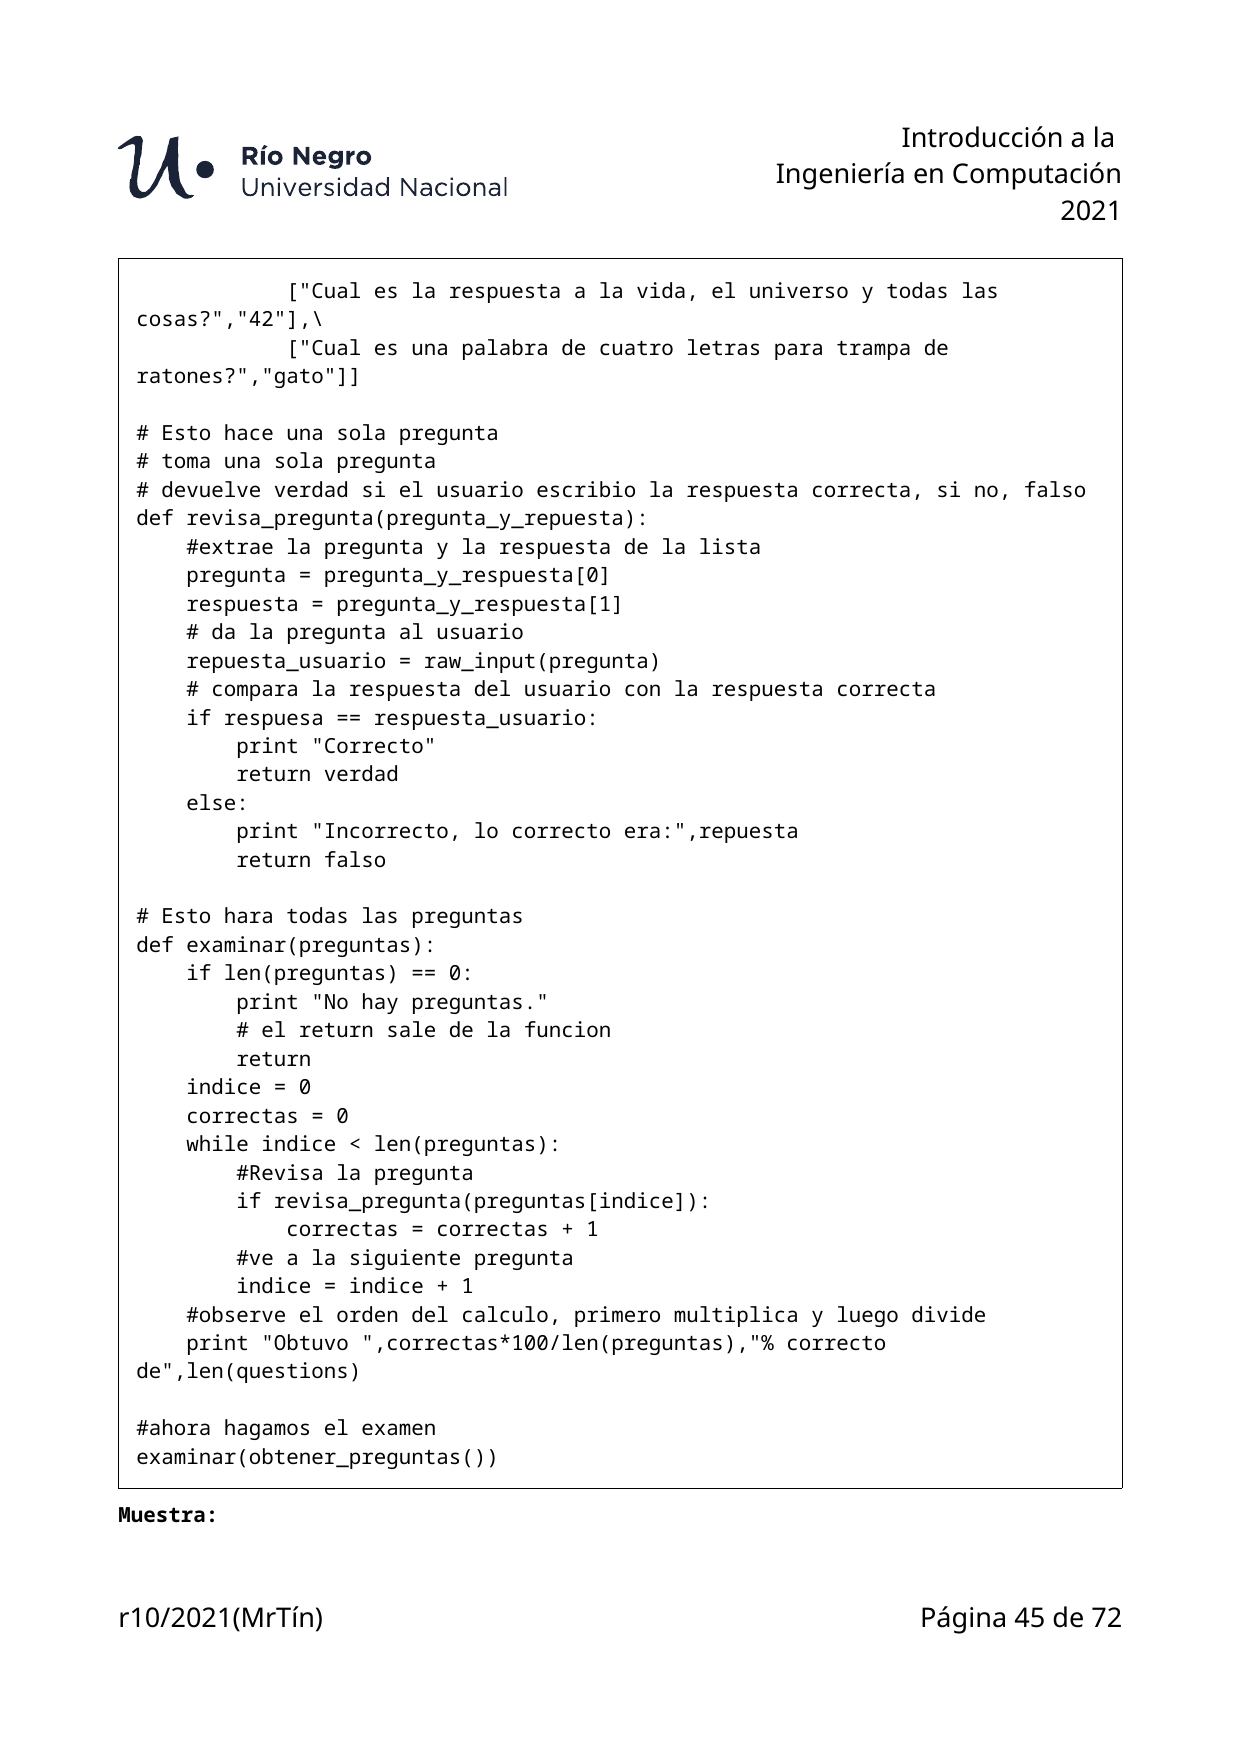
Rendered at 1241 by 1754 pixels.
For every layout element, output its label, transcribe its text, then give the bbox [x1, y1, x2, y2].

text ["Cual es una palabra de cuatro letras para trampa de ratones?","gato"]] [119, 315, 1122, 390]
text # Esto hara todas las preguntas [119, 884, 1122, 912]
text print "Incorrecto, lo correcto era:",repuesta [119, 798, 1122, 827]
text if len(preguntas) == 0: [119, 941, 1122, 969]
text if revisa_pregunta(preguntas[indice]): [119, 1168, 1122, 1197]
text # el return sale de la funcion [119, 998, 1122, 1026]
text respuesta = pregunta_y_respuesta[1] [119, 571, 1122, 599]
text #Revisa la pregunta [119, 1140, 1122, 1168]
text print "Obtuvo ",correctas*100/len(preguntas),"% correcto de",len(questions) [119, 1310, 1122, 1385]
text return falso [119, 827, 1122, 873]
text correctas = correctas + 1 [119, 1197, 1122, 1225]
text # da la pregunta al usuario [119, 599, 1122, 628]
text repuesta_usuario = raw_input(pregunta) [119, 628, 1122, 656]
text # Esto hace una sola pregunta [119, 400, 1122, 429]
text indice = indice + 1 [119, 1253, 1122, 1282]
text indice = 0 [119, 1054, 1122, 1083]
text # compara la respuesta del usuario con la respuesta correcta [119, 656, 1122, 685]
text else: [119, 770, 1122, 798]
text return [119, 1026, 1122, 1054]
text Muestra: [118, 1500, 1122, 1528]
text while indice < len(preguntas): [119, 1111, 1122, 1140]
text print "No hay preguntas." [119, 969, 1122, 998]
text def revisa_pregunta(pregunta_y_repuesta): [119, 486, 1122, 514]
text if respuesa == respuesta_usuario: [119, 685, 1122, 713]
text # devuelve verdad si el usuario escribio la respuesta correcta, si no, falso [119, 457, 1122, 486]
text #observe el orden del calculo, primero multiplica y luego divide [119, 1282, 1122, 1310]
text #ahora hagamos el examen [119, 1396, 1122, 1424]
text #extrae la pregunta y la respuesta de la lista [119, 514, 1122, 543]
text ["Cual es la respuesta a la vida, el universo y todas las cosas?","42"],\ [119, 259, 1122, 315]
text def examinar(preguntas): [119, 912, 1122, 941]
text pregunta = pregunta_y_respuesta[0] [119, 543, 1122, 571]
text # toma una sola pregunta [119, 429, 1122, 457]
text #ve a la siguiente pregunta [119, 1225, 1122, 1253]
text examinar(obtener_preguntas()) [119, 1424, 1122, 1488]
text correctas = 0 [119, 1083, 1122, 1111]
text return verdad [119, 742, 1122, 770]
text print "Correcto" [119, 713, 1122, 742]
